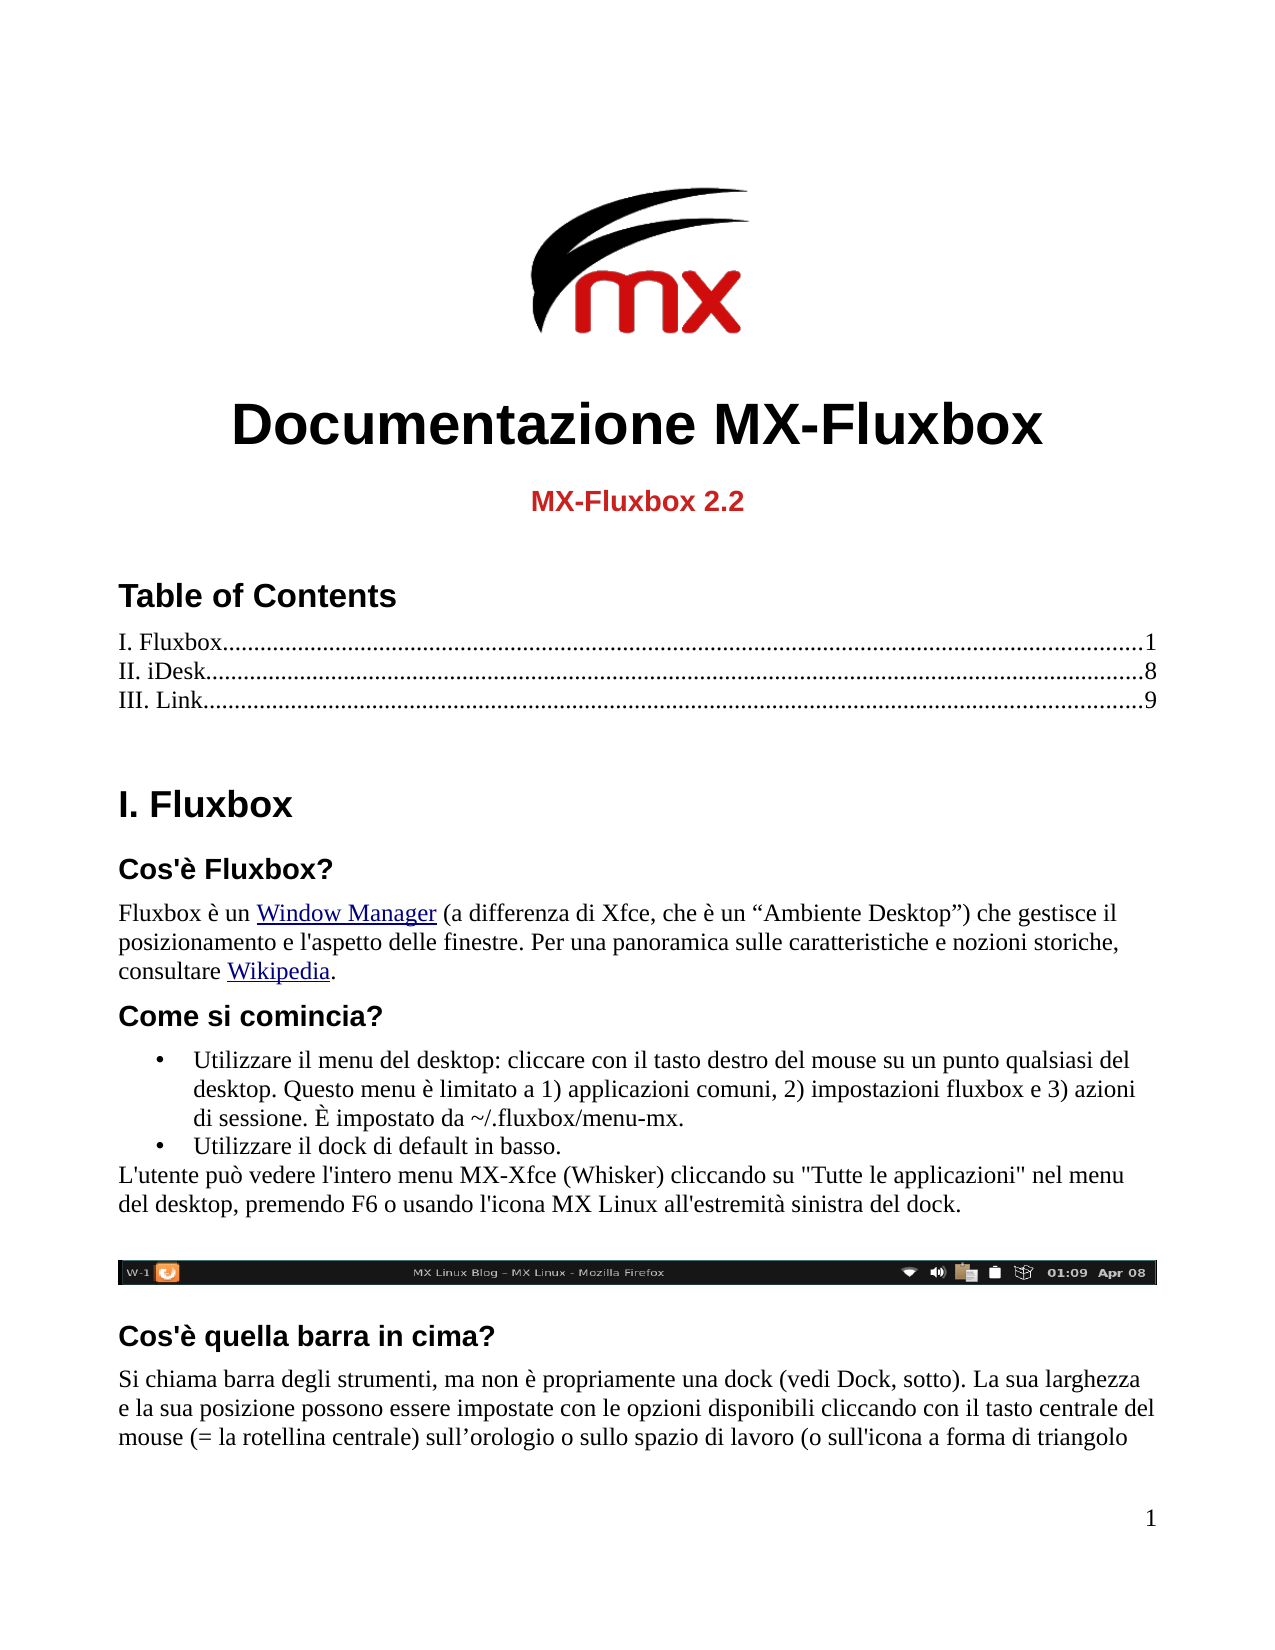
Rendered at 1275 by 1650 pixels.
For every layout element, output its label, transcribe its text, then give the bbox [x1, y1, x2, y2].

list Si chiama barra degli strumenti, ma non è propriamente una dock (vedi Dock, sotto). La sua larghezza e la sua posizione possono essere impostate con le opzioni disponibili cliccando con il tasto centrale del mouse (= la rotellina centrale) sull’orologio o sullo spazio di lavoro (o sull'icona a forma di triangolo [118, 1364, 1157, 1451]
subtitle Cos'è quella barra in cima? [118, 1318, 1157, 1352]
text II. iDesk 8 [118, 656, 1157, 685]
text III. Link 9 [118, 685, 1157, 713]
subtitle I. Fluxbox [118, 782, 1157, 825]
picture [508, 132, 767, 390]
title Documentazione MX-Fluxbox [118, 301, 1157, 457]
subtitle Table of Contents [118, 576, 1157, 615]
subtitle Cos'è Fluxbox? [118, 852, 1157, 886]
list L'utente può vedere l'intero menu MX-Xfce (Whisker) cliccando su "Tutte le applicazioni" nel menu del desktop, premendo F6 o usando l'icona MX Linux all'estremità sinistra del dock. [118, 1160, 1157, 1218]
list Utilizzare il menu del desktop: cliccare con il tasto destro del mouse su un punto qualsiasi del desktop. Questo menu è limitato a 1) applicazioni comuni, 2) impostazioni fluxbox e 3) azioni di sessione. È impostato da ~/.fluxbox/menu-mx. [156, 1045, 1157, 1131]
subtitle MX-Fluxbox 2.2 [118, 484, 1157, 517]
list Utilizzare il dock di default in basso. [156, 1131, 1157, 1160]
subtitle Come si comincia? [118, 999, 1157, 1033]
picture [118, 1260, 1157, 1285]
list Fluxbox è un Window Manager (a differenza di Xfce, che è un “Ambiente Desktop”) che gestisce il posizionamento e l'aspetto delle finestre. Per una panoramica sulle caratteristiche e nozioni storiche, consultare Wikipedia. [118, 898, 1157, 984]
text I. Fluxbox 1 [118, 627, 1157, 656]
